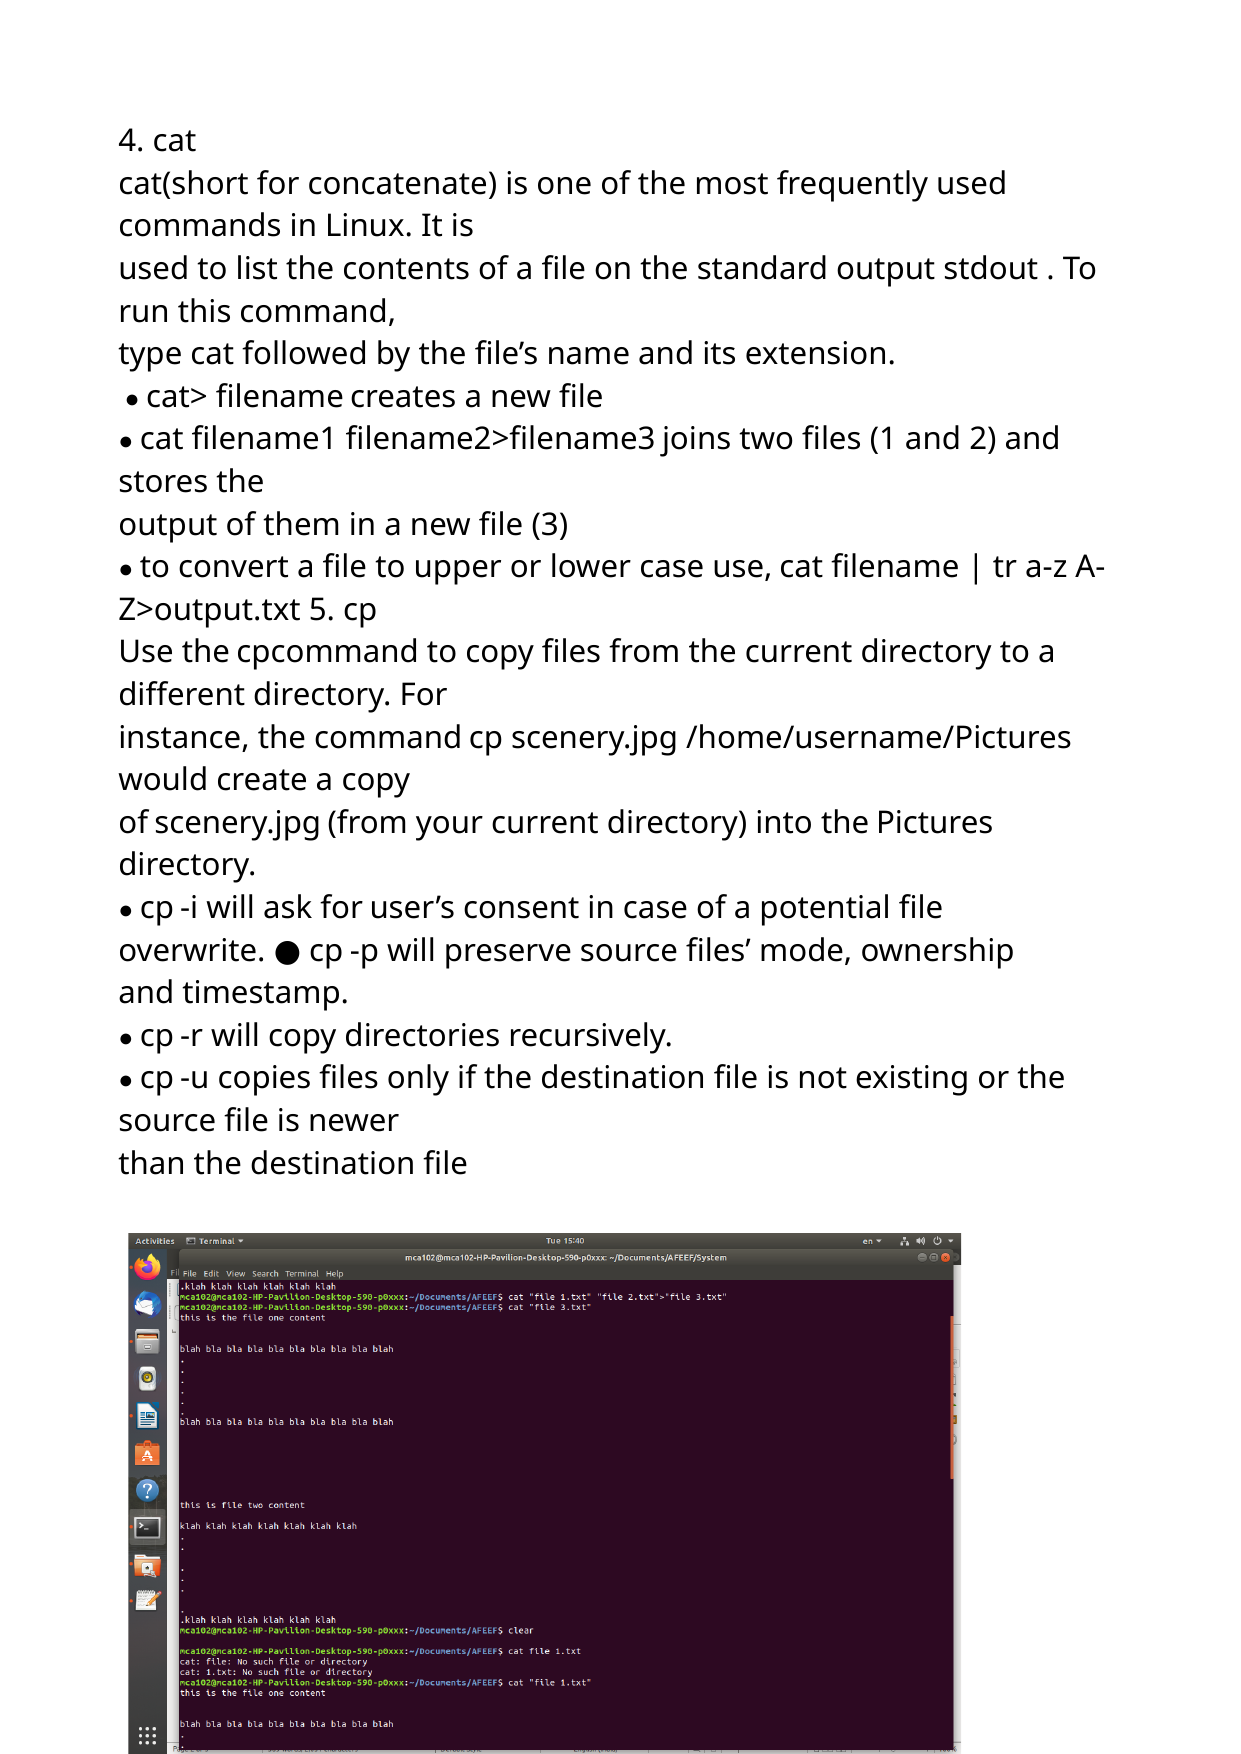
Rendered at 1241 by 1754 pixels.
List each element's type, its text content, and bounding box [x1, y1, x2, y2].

text ● cat> filename creates a new file ● cat filename1 filename2>filename3 joins two files (1 and 2) and stores the output of them in a new file (3) ● to convert a file to upper or lower case use, cat filename | tr a-z A- Z>output.txt 5. cp Use the cpcommand to copy files from the current directory to a different directory. For instance, the command cp scenery.jpg /home/username/Pictures would create a copy of scenery.jpg (from your current directory) into the Pictures directory. ● cp -i will ask for user’s consent in case of a potential file overwrite. ● cp -p will preserve source files’ mode, ownership and timestamp. ● cp -r will copy directories recursively. ● cp -u copies files only if the destination file is not existing or the source file is newer than the destination file [118, 374, 1122, 1183]
picture [128, 1233, 962, 1754]
text 4. cat cat(short for concatenate) is one of the most frequently used commands in Linux. It is used to list the contents of a file on the standard output stdout . To run this command, type cat followed by the file’s name and its extension. [118, 118, 1122, 374]
